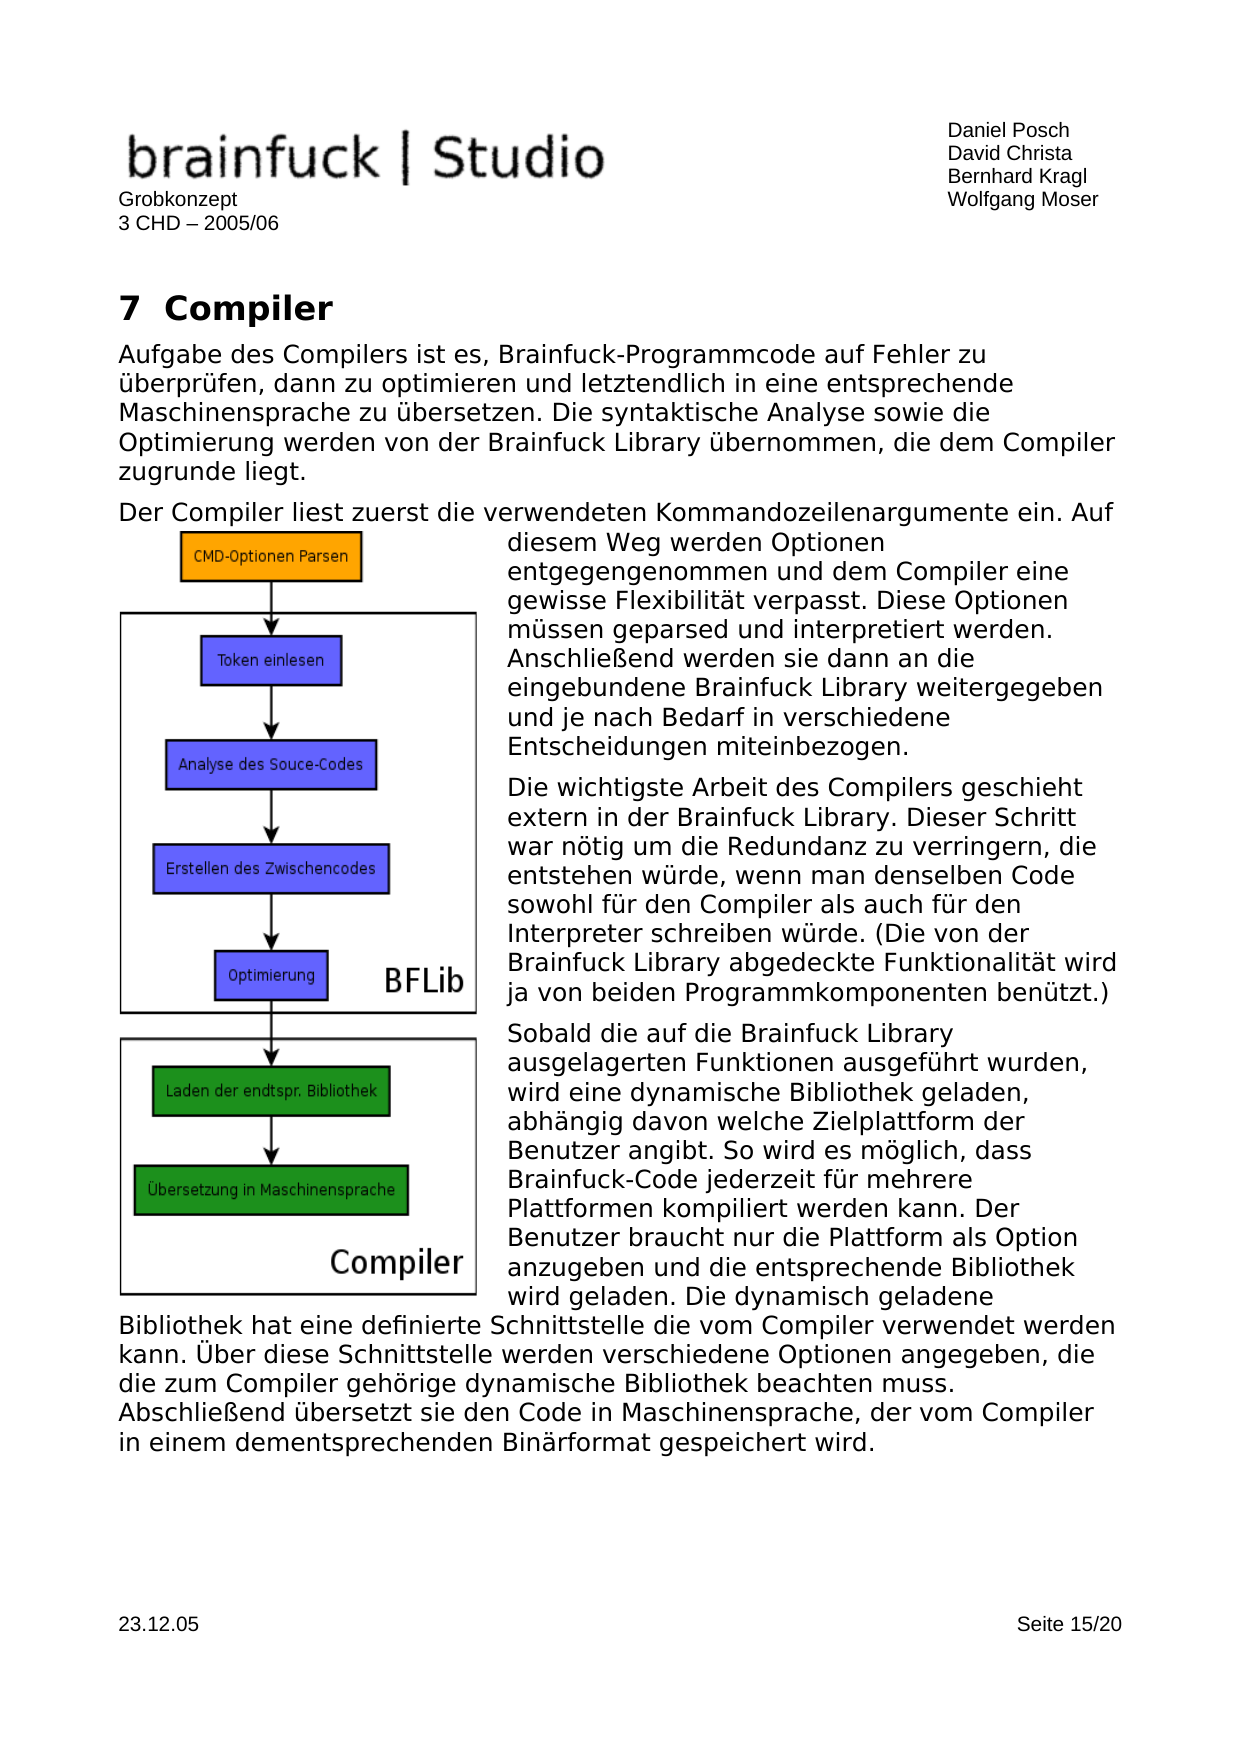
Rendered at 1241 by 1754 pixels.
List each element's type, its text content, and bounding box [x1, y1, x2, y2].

text Der Compiler liest zuerst die verwendeten Kommandozeilenargumente ein. Auf diesem Weg werden Optionen entgegengenommen und dem Compiler eine gewisse Flexibilität verpasst. Diese Optionen müssen geparsed und interpretiert werden. Anschließend werden sie dann an die eingebundene Brainfuck Library weitergegeben und je nach Bedarf in verschiedene Entscheidungen miteinbezogen. [118, 499, 1122, 761]
subtitle Compiler [118, 289, 1122, 328]
text Sobald die auf die Brainfuck Library ausgelagerten Funktionen ausgeführt wurden, wird eine dynamische Bibliothek geladen, abhängig davon welche Zielplattform der Benutzer angibt. So wird es möglich, dass Brainfuck-Code jederzeit für mehrere Plattformen kompiliert werden kann. Der Benutzer braucht nur die Plattform als Option anzugeben und die entsprechende Bibliothek wird geladen. Die dynamisch geladene Bibliothek hat eine definierte Schnittstelle die vom Compiler verwendet werden kann. Über diese Schnittstelle werden verschiedene Optionen angegeben, die die zum Compiler gehörige dynamische Bibliothek beachten muss. Abschließend übersetzt sie den Code in Maschinensprache, der vom Compiler in einem dementsprechenden Binärformat gespeichert wird. [118, 1019, 1122, 1457]
text Die wichtigste Arbeit des Compilers geschieht extern in der Brainfuck Library. Dieser Schritt war nötig um die Redundanz zu verringern, die entstehen würde, wenn man denselben Code sowohl für den Compiler als auch für den Interpreter schreiben würde. (Die von der Brainfuck Library abgedeckte Funktionalität wird ja von beiden Programmkomponenten benützt.) [477, 774, 1122, 1007]
picture [119, 531, 477, 1297]
picture [118, 118, 609, 187]
text Aufgabe des Compilers ist es, Brainfuck-Programmcode auf Fehler zu überprüfen, dann zu optimieren und letztendlich in eine entsprechende Maschinensprache zu übersetzen. Die syntaktische Analyse sowie die Optimierung werden von der Brainfuck Library übernommen, die dem Compiler zugrunde liegt. [118, 340, 1122, 486]
